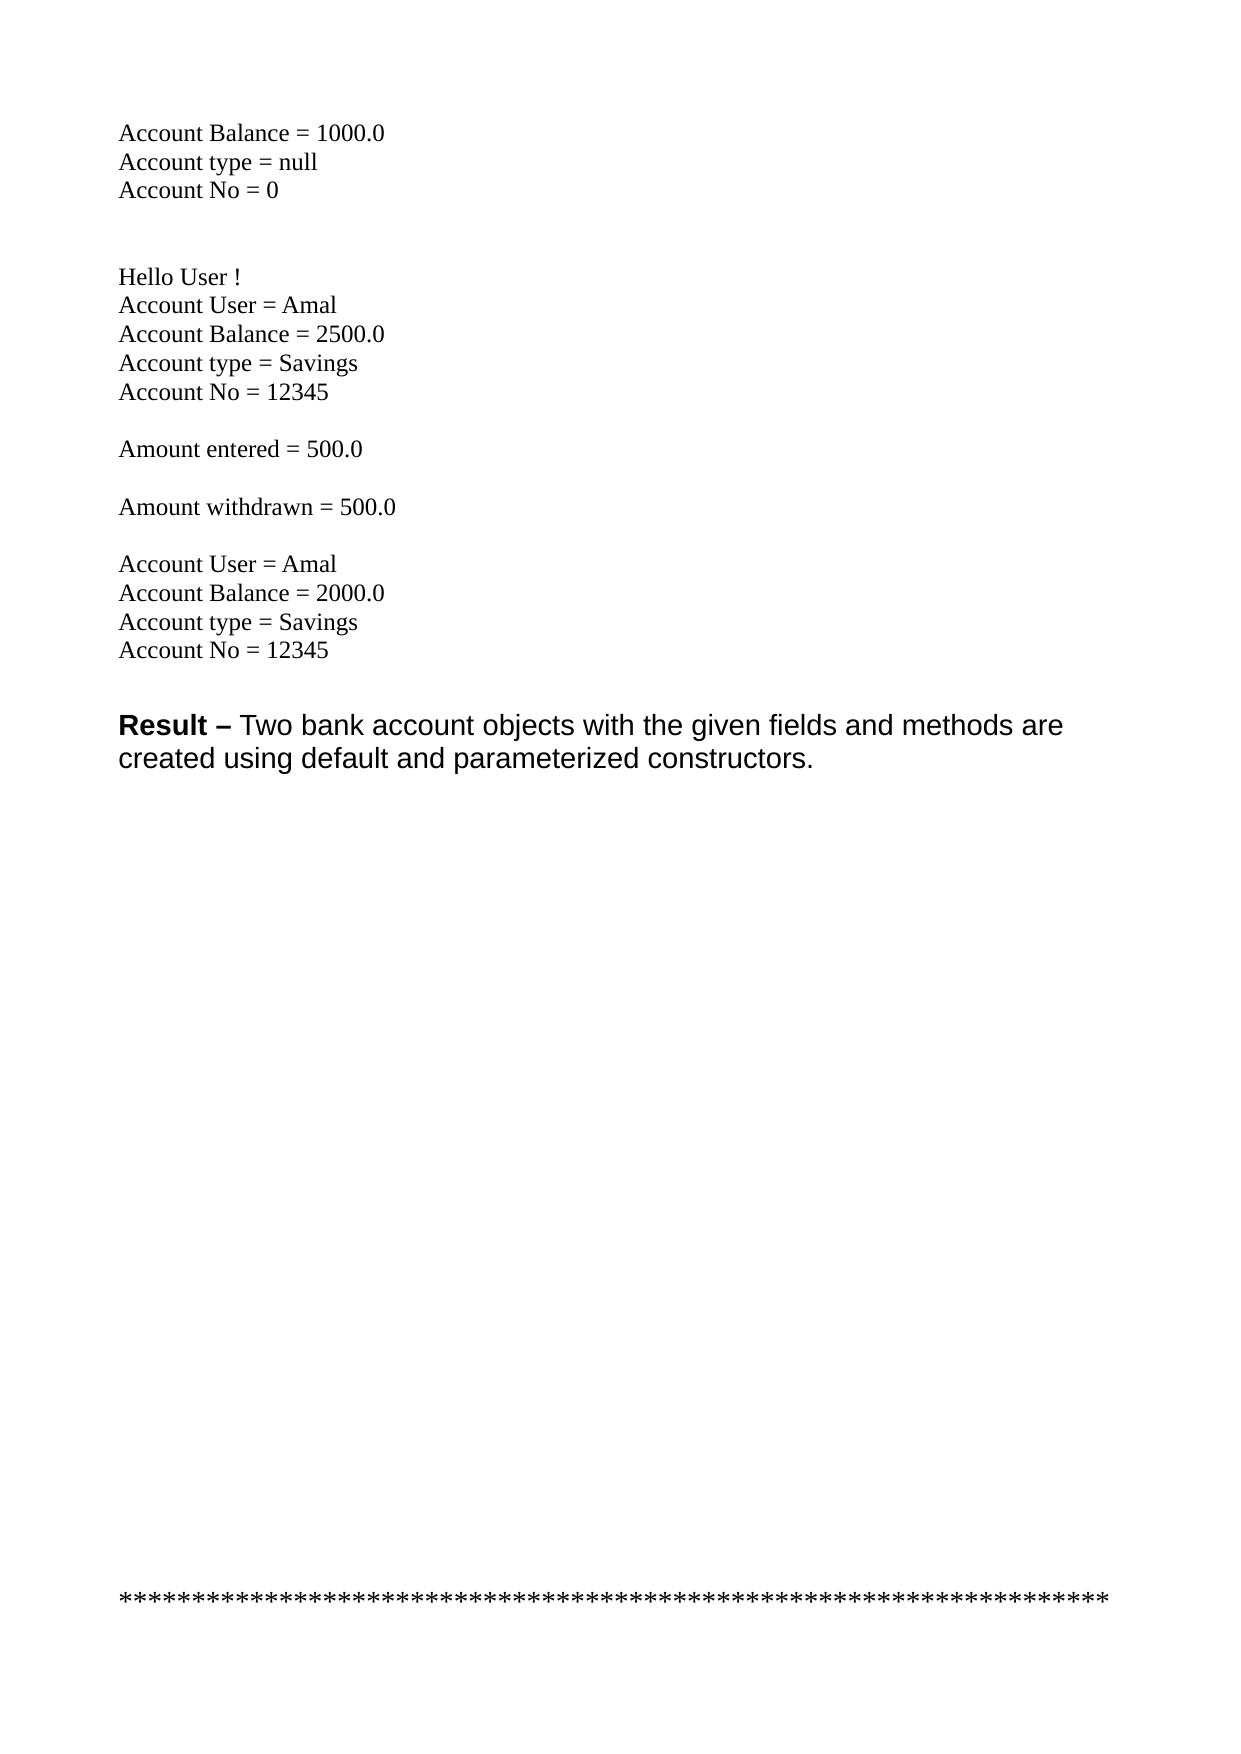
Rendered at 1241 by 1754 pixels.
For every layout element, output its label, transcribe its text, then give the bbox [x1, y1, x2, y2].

text ******************************************************************** [118, 1584, 1122, 1618]
subtitle Result – Two bank account objects with the given fields and methods are created using default and parameterized constructors. [118, 708, 1122, 775]
text Account type = Savings [118, 348, 1122, 377]
text Amount entered = 500.0 [118, 434, 1122, 463]
text Account User = Amal [118, 549, 1122, 578]
text Amount withdrawn = 500.0 [118, 492, 1122, 521]
text Account User = Amal [118, 291, 1122, 319]
text Hello User ! [118, 262, 1122, 291]
text Account type = Savings [118, 607, 1122, 636]
text Account No = 12345 [118, 636, 1122, 664]
text Account Balance = 2000.0 [118, 578, 1122, 607]
text Account No = 0 [118, 176, 1122, 204]
text Account Balance = 2500.0 [118, 319, 1122, 348]
text Account type = null [118, 147, 1122, 176]
text Account Balance = 1000.0 [118, 118, 1122, 147]
text Account No = 12345 [118, 377, 1122, 406]
